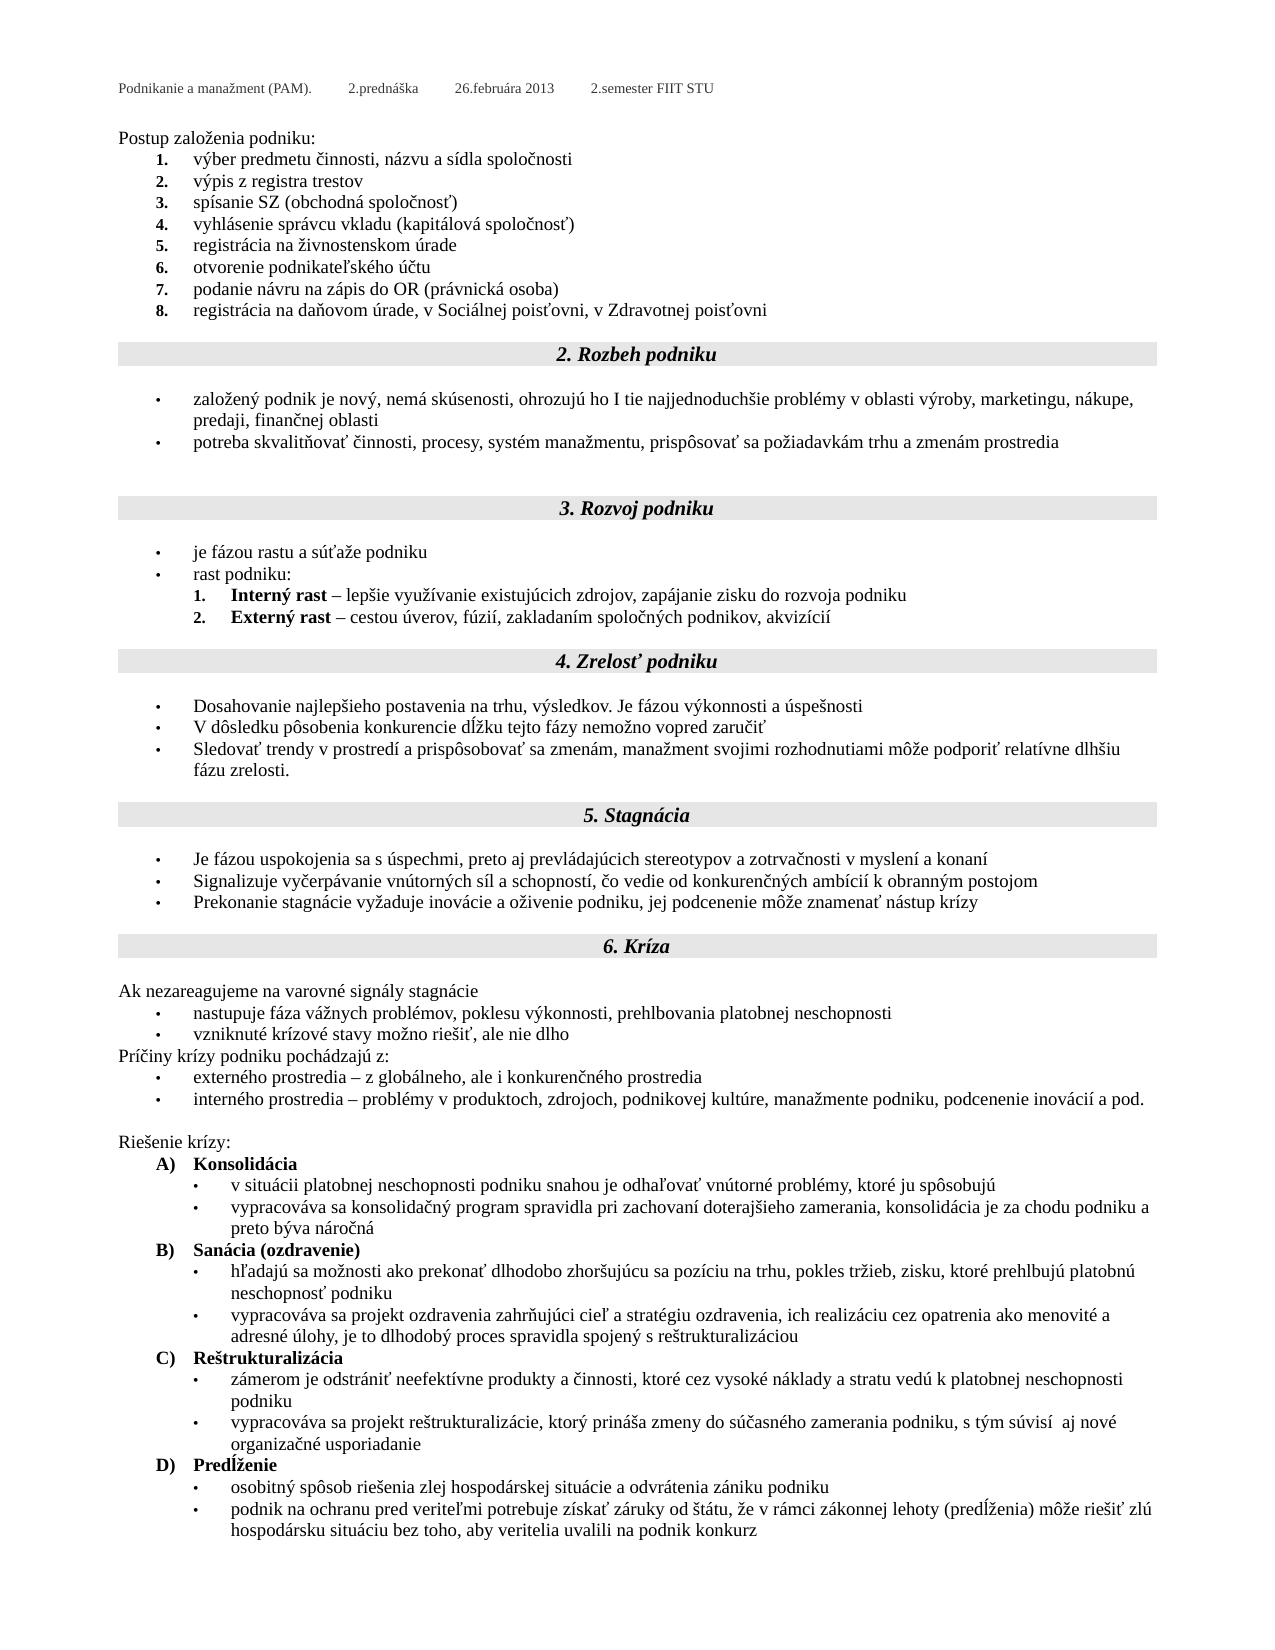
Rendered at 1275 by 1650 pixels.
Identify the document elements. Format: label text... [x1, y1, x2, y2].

list V dôsledku pôsobenia konkurencie dĺžku tejto fázy nemožno vopred zaručiť [156, 716, 1157, 738]
list vzniknuté krízové stavy možno riešiť, ale nie dlho [156, 1023, 1157, 1045]
text 3. Rozvoj podniku [118, 496, 1157, 520]
list Prekonanie stagnácie vyžaduje inovácie a oživenie podniku, jej podcenenie môže znamenať nástup krízy [156, 891, 1157, 913]
list Externý rast – cestou úverov, fúzií, zakladaním spoločných podnikov, akvizícií [193, 606, 1157, 627]
list Sledovať trendy v prostredí a prispôsobovať sa zmenám, manažment svojimi rozhodnutiami môže podporiť relatívne dlhšiu fázu zrelosti. [156, 738, 1157, 781]
list Reštrukturalizácia [156, 1347, 1157, 1368]
list rast podniku: [156, 563, 1157, 584]
list vyhlásenie správcu vkladu (kapitálová spoločnosť) [156, 213, 1157, 234]
list vypracováva sa projekt reštrukturalizácie, ktorý prináša zmeny do súčasného zamerania podniku, s tým súvisí aj nové organizačné usporiadanie [193, 1411, 1157, 1454]
list vypracováva sa projekt ozdravenia zahrňujúci cieľ a stratégiu ozdravenia, ich realizáciu cez opatrenia ako menovité a adresné úlohy, je to dlhodobý proces spravidla spojený s reštrukturalizáciou [193, 1303, 1157, 1347]
text 2. Rozbeh podniku [118, 342, 1157, 366]
list spísanie SZ (obchodná spoločnosť) [156, 191, 1157, 213]
text Postup založenia podniku: [118, 127, 1157, 148]
text Ak nezareagujeme na varovné signály stagnácie [118, 980, 1157, 1002]
list otvorenie podnikateľského účtu [156, 256, 1157, 277]
text 6. Kríza [118, 934, 1157, 958]
list Interný rast – lepšie využívanie existujúcich zdrojov, zapájanie zisku do rozvoja podniku [193, 584, 1157, 606]
list zámerom je odstrániť neefektívne produkty a činnosti, ktoré cez vysoké náklady a stratu vedú k platobnej neschopnosti podniku [193, 1368, 1157, 1411]
list Signalizuje vyčerpávanie vnútorných síl a schopností, čo vedie od konkurenčných ambícií k obranným postojom [156, 870, 1157, 891]
list externého prostredia – z globálneho, ale i konkurenčného prostredia [156, 1066, 1157, 1088]
list Sanácia (ozdravenie) [156, 1239, 1157, 1260]
list založený podnik je nový, nemá skúsenosti, ohrozujú ho I tie najjednoduchšie problémy v oblasti výroby, marketingu, nákupe, predaji, finančnej oblasti [156, 388, 1157, 431]
list osobitný spôsob riešenia zlej hospodárskej situácie a odvrátenia zániku podniku [193, 1476, 1157, 1497]
list vypracováva sa konsolidačný program spravidla pri zachovaní doterajšieho zamerania, konsolidácia je za chodu podniku a preto býva náročná [193, 1196, 1157, 1239]
list interného prostredia – problémy v produktoch, zdrojoch, podnikovej kultúre, manažmente podniku, podcenenie inovácií a pod. [156, 1088, 1157, 1109]
list potreba skvalitňovať činnosti, procesy, systém manažmentu, prispôsovať sa požiadavkám trhu a zmenám prostredia [156, 431, 1157, 452]
list Dosahovanie najlepšieho postavenia na trhu, výsledkov. Je fázou výkonnosti a úspešnosti [156, 695, 1157, 716]
list výpis z registra trestov [156, 170, 1157, 191]
list Konsolidácia [156, 1152, 1157, 1174]
list Predĺženie [156, 1454, 1157, 1476]
list hľadajú sa možnosti ako prekonať dlhodobo zhoršujúcu sa pozíciu na trhu, pokles tržieb, zisku, ktoré prehlbujú platobnú neschopnosť podniku [193, 1260, 1157, 1303]
list výber predmetu činnosti, názvu a sídla spoločnosti [156, 148, 1157, 170]
text 4. Zrelosť podniku [118, 649, 1157, 673]
text Riešenie krízy: [118, 1131, 1157, 1152]
list podnik na ochranu pred veriteľmi potrebuje získať záruky od štátu, že v rámci zákonnej lehoty (predĺženia) môže riešiť zlú hospodársku situáciu bez toho, aby veritelia uvalili na podnik konkurz [193, 1497, 1157, 1541]
text Príčiny krízy podniku pochádzajú z: [118, 1045, 1157, 1066]
list je fázou rastu a súťaže podniku [156, 541, 1157, 563]
list registrácia na daňovom úrade, v Sociálnej poisťovni, v Zdravotnej poisťovni [156, 299, 1157, 321]
text 5. Stagnácia [118, 802, 1157, 827]
list Je fázou uspokojenia sa s úspechmi, preto aj prevládajúcich stereotypov a zotrvačnosti v myslení a konaní [156, 848, 1157, 870]
list registrácia na živnostenskom úrade [156, 234, 1157, 256]
list v situácii platobnej neschopnosti podniku snahou je odhaľovať vnútorné problémy, ktoré ju spôsobujú [193, 1174, 1157, 1196]
list podanie návru na zápis do OR (právnická osoba) [156, 277, 1157, 299]
list nastupuje fáza vážnych problémov, poklesu výkonnosti, prehlbovania platobnej neschopnosti [156, 1002, 1157, 1023]
